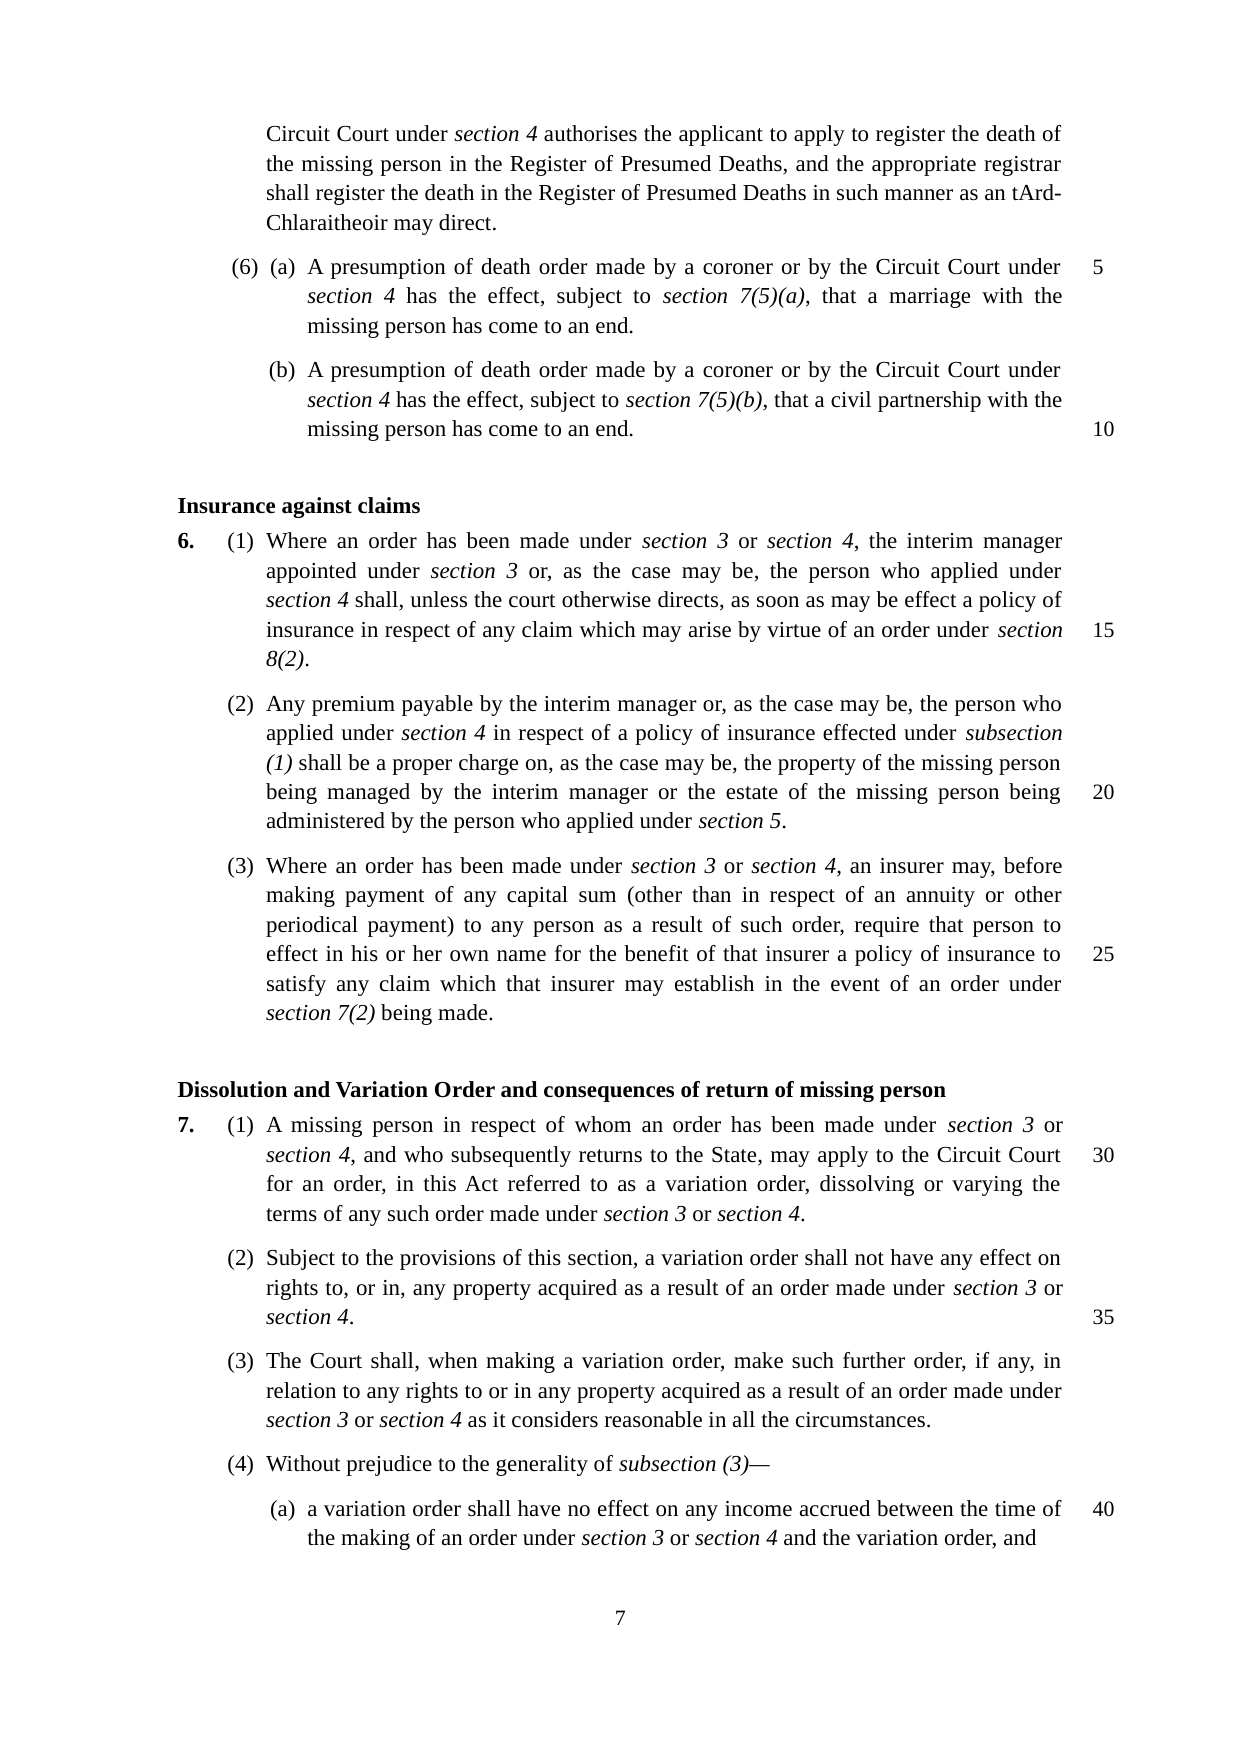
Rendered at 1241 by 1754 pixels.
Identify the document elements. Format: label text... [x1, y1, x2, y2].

text (3) The Court shall, when making a variation order, make such further order, if any, in relation to any rights to or in any property acquired as a result of an order made under section 3 or section 4 as it considers reasonable in all the circumstances. [177, 1345, 1063, 1433]
text (4) Without prejudice to the generality of subsection (3)⁠— [177, 1448, 1063, 1478]
text 7. (1) A missing person in respect of whom an order has been made under section 3 or section 4, and who subsequently returns to the State, may apply to the Circuit Court for an order, in this Act referred to as a variation order, dissolving or varying the terms of any such order made under section 3 or section 4. [177, 1109, 1063, 1227]
text (3) Where an order has been made under section 3 or section 4, an insurer may, before making payment of any capital sum (other than in respect of an annuity or other periodical payment) to any person as a result of such order, require that person to effect in his or her own name for the benefit of that insurer a policy of insurance to satisfy any claim which that insurer may establish in the event of an order under section 7(2) being made. [177, 849, 1063, 1026]
text 6. (1) Where an order has been made under section 3 or section 4, the interim manager appointed under section 3 or, as the case may be, the person who applied under section 4 shall, unless the court otherwise directs, as soon as may be effect a policy of insurance in respect of any claim which may arise by virtue of an order under section 8(2). [177, 525, 1063, 673]
text Dissolution and Variation Order and consequences of return of missing person [177, 1074, 1063, 1103]
text (6) (a) A presumption of death order made by a coroner or by the Circuit Court under section 4 has the effect, subject to section 7(5)(a), that a marriage with the missing person has come to an end. [177, 251, 1063, 339]
text Circuit Court under section 4 authorises the applicant to apply to register the death of the missing person in the Register of Presumed Deaths, and the appropriate registrar shall register the death in the Register of Presumed Deaths in such manner as an tArd-Chlaraitheoir may direct. [177, 118, 1063, 236]
text Insurance against claims [177, 490, 1063, 519]
text (a) a variation order shall have no effect on any income accrued between the time of the making of an order under section 3 or section 4 and the variation order, and [177, 1493, 1063, 1552]
text (2) Subject to the provisions of this section, a variation order shall not have any effect on rights to, or in, any property acquired as a result of an order made under section 3 or section 4. [177, 1242, 1063, 1330]
text (b) A presumption of death order made by a coroner or by the Circuit Court under section 4 has the effect, subject to section 7(5)(b), that a civil partnership with the missing person has come to an end. [177, 354, 1063, 442]
text (2) Any premium payable by the interim manager or, as the case may be, the person who applied under section 4 in respect of a policy of insurance effected under subsection (1) shall be a proper charge on, as the case may be, the property of the missing person being managed by the interim manager or the estate of the missing person being administered by the person who applied under section 5. [177, 687, 1063, 835]
